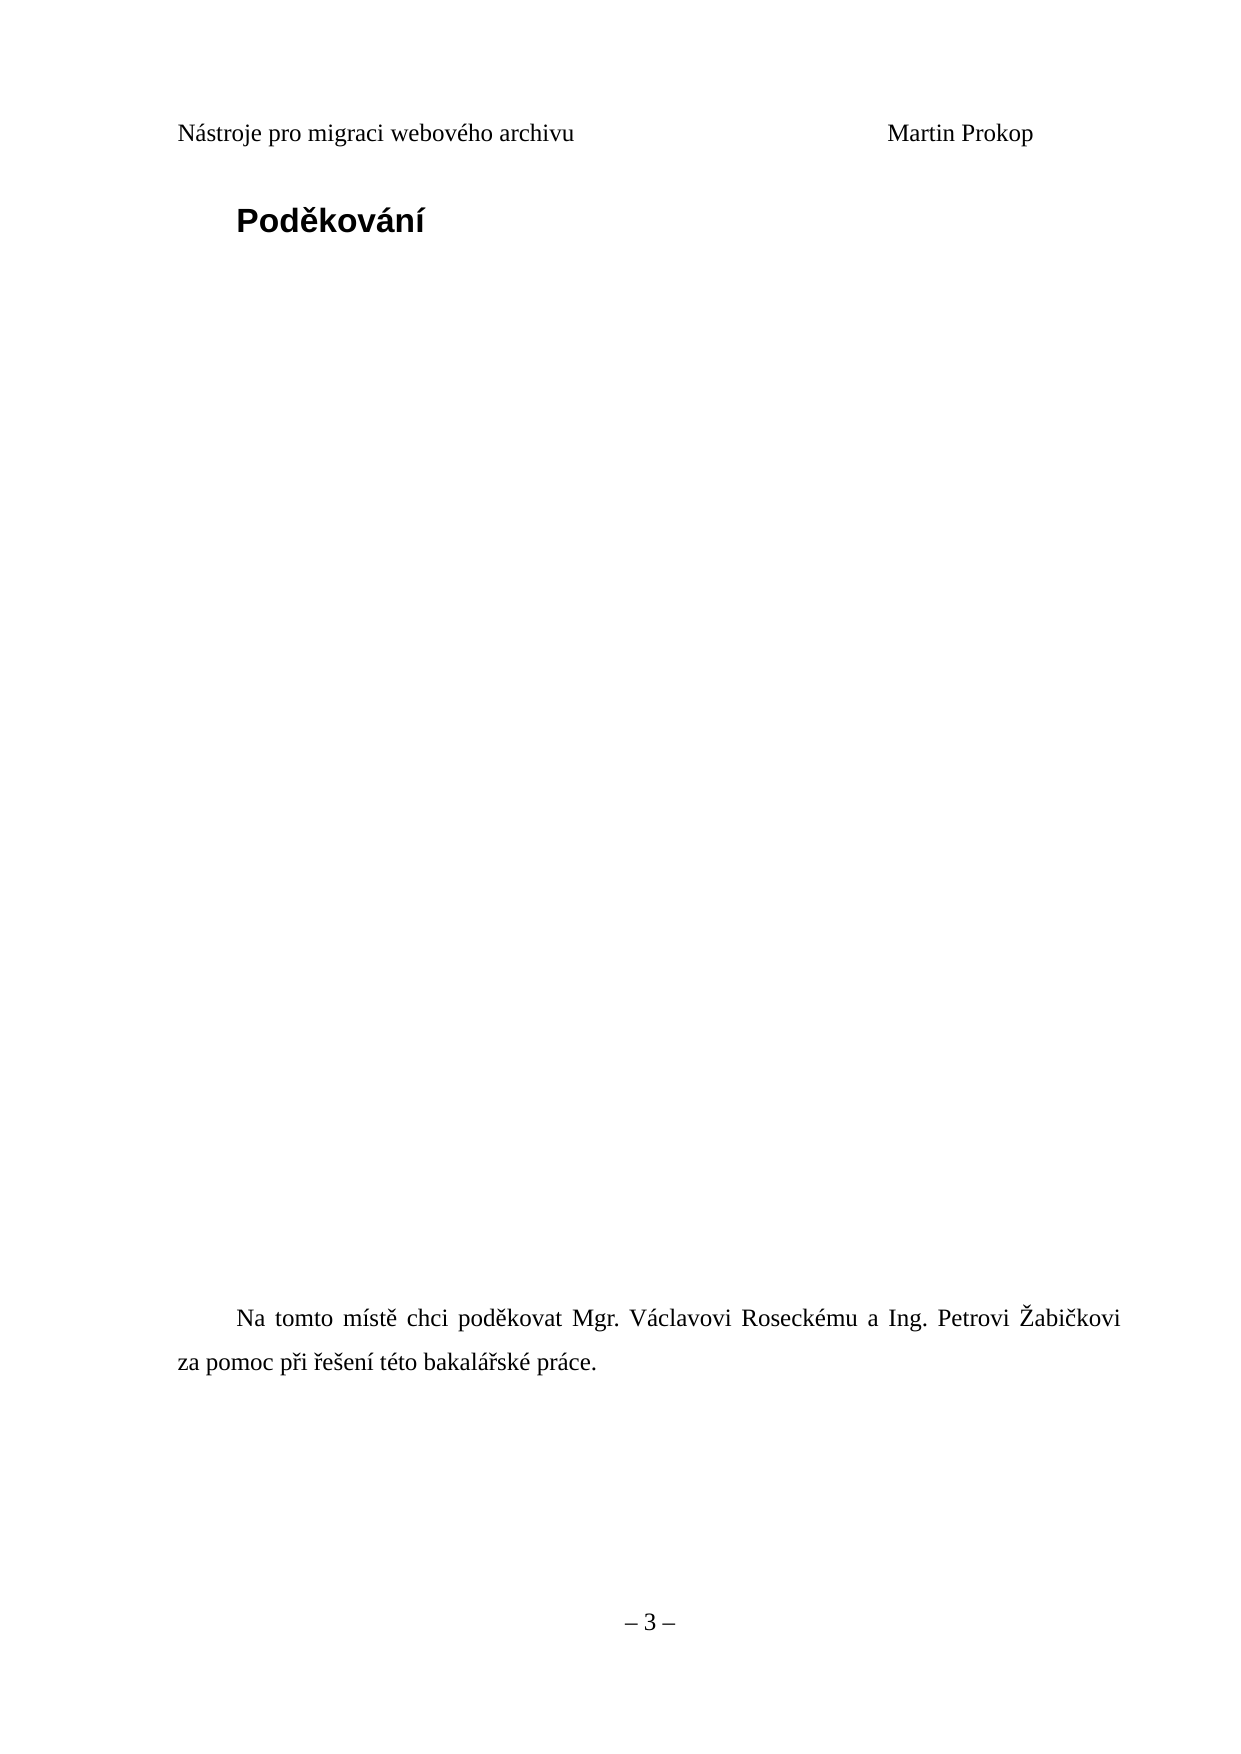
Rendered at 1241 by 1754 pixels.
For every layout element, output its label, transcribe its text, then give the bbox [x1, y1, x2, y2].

subtitle Poděkování [177, 201, 1122, 240]
subtitle Na tomto místě chci poděkovat Mgr. Václavovi Roseckému a Ing. Petrovi Žabičkovi za pomoc při řešení této bakalářské práce. [177, 1303, 1122, 1375]
